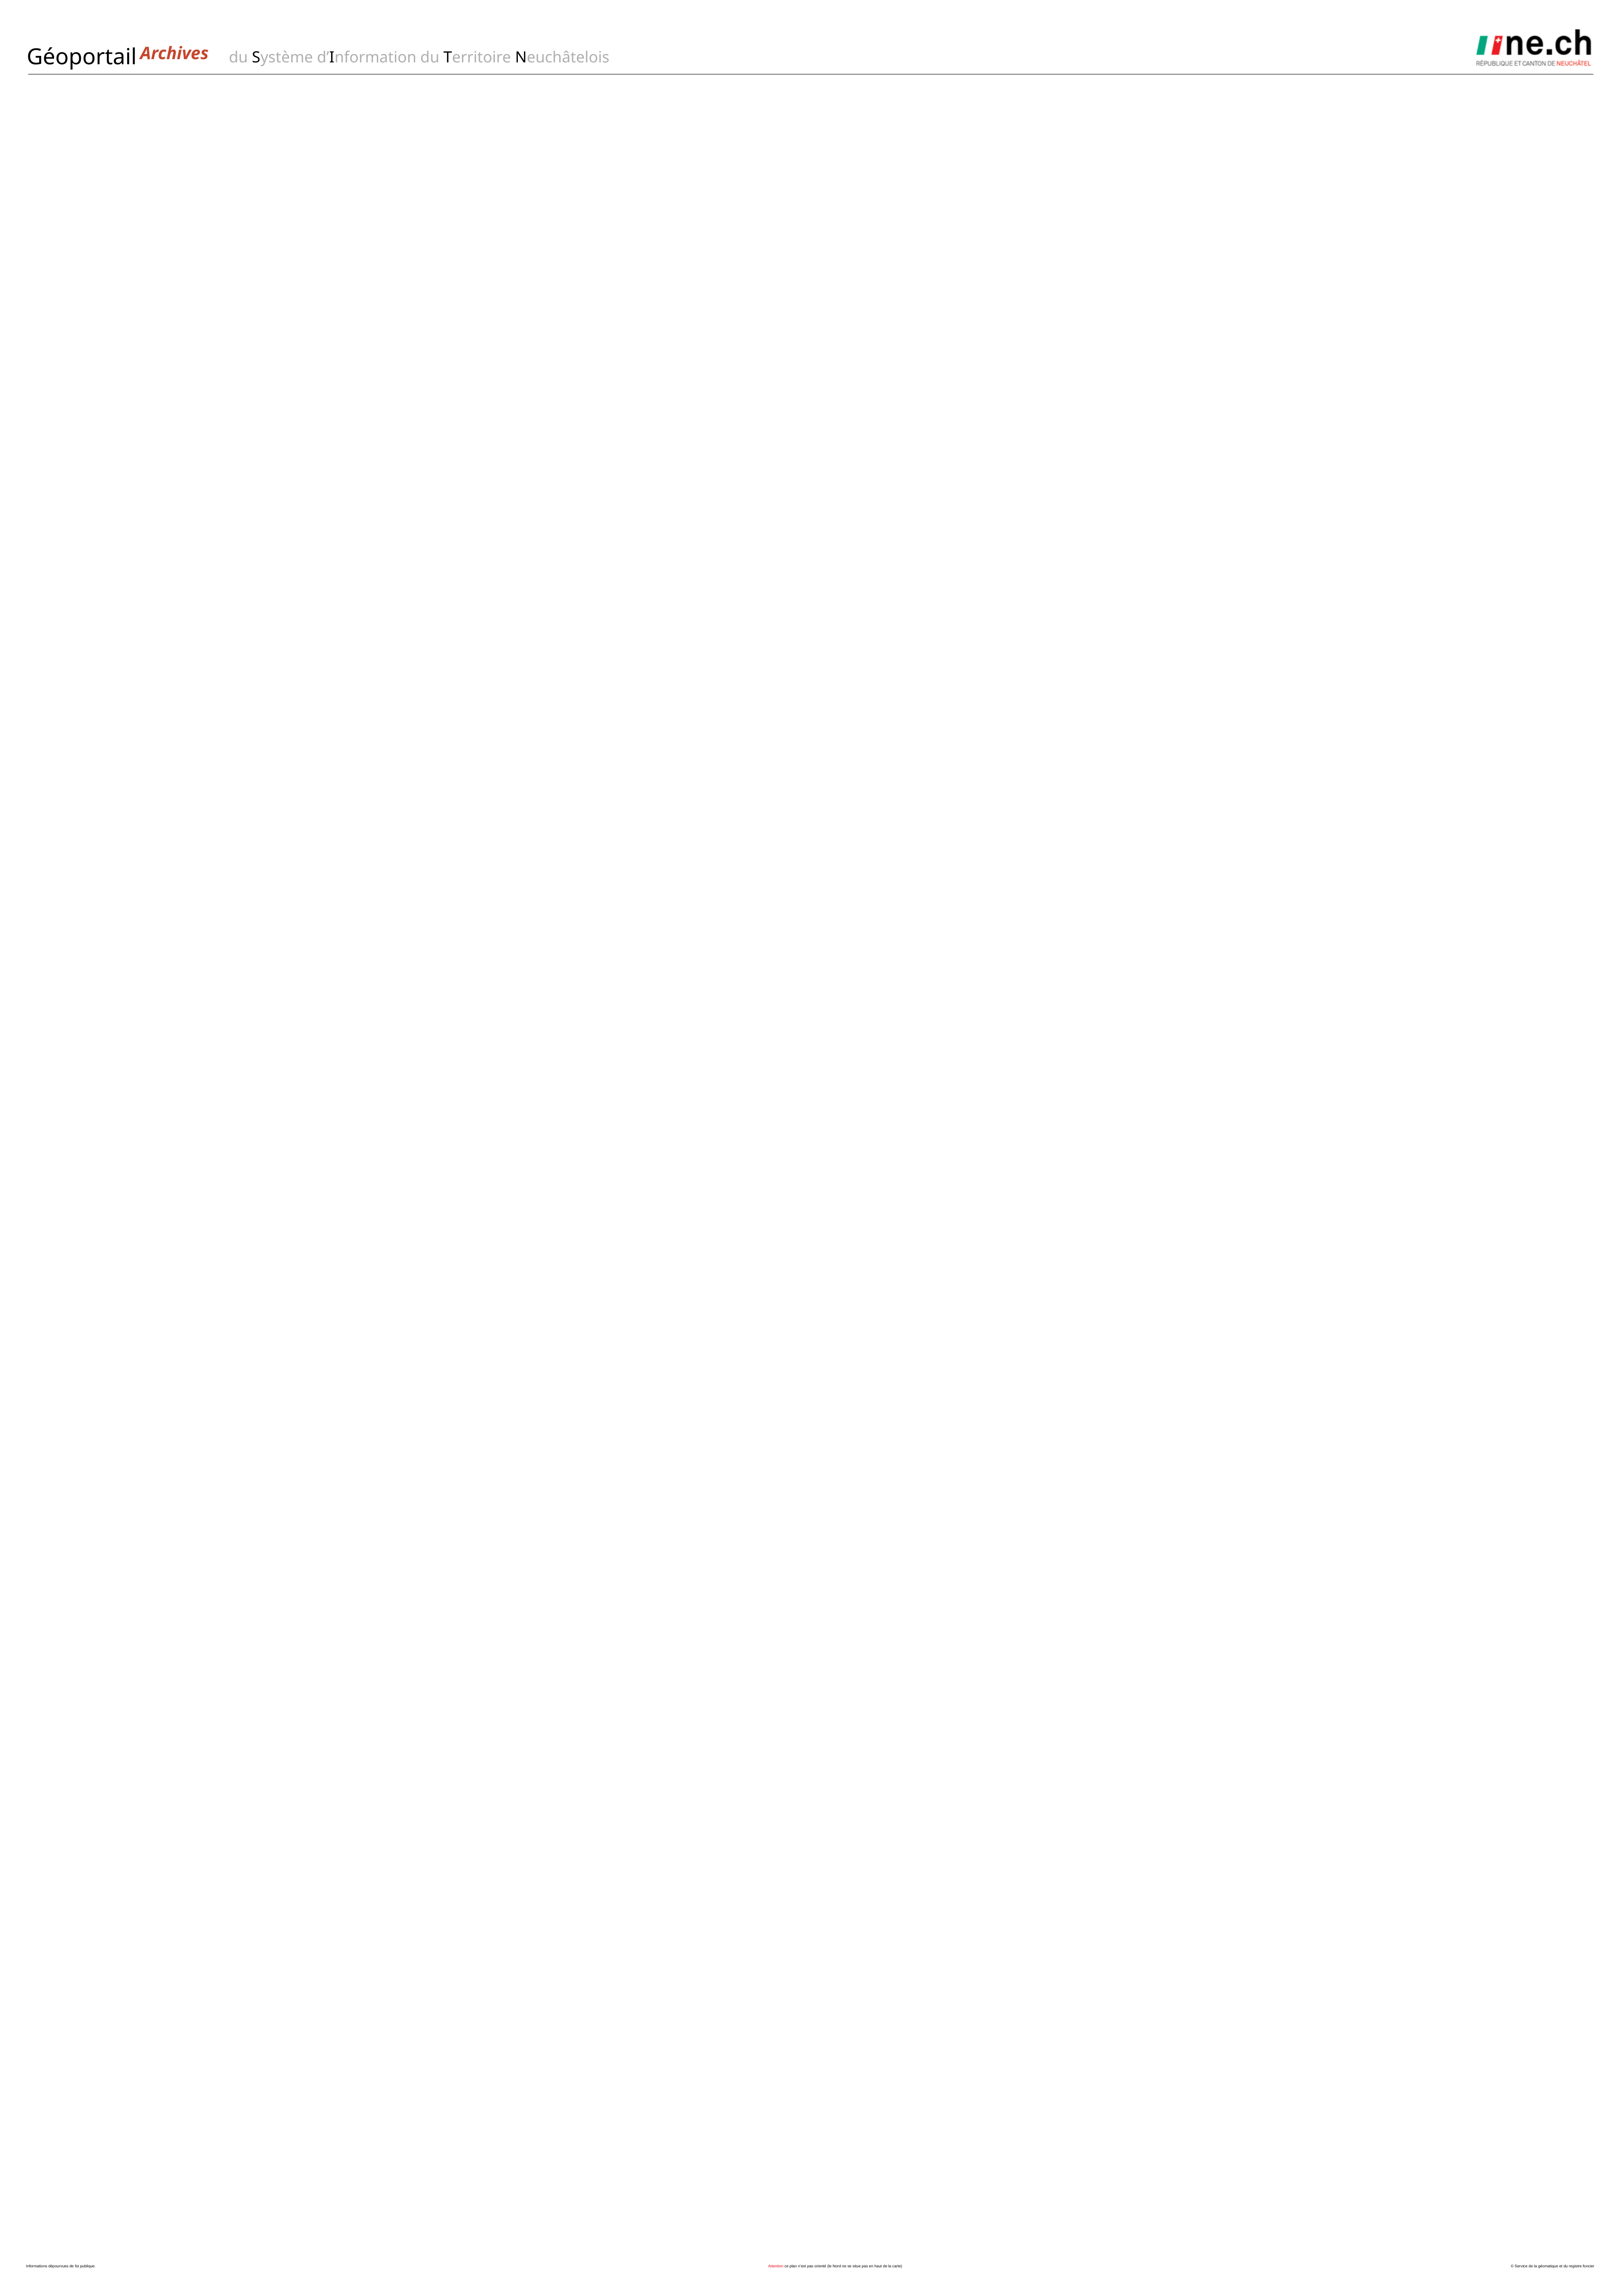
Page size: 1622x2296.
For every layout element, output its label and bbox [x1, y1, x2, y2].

picture [1472, 27, 1593, 69]
